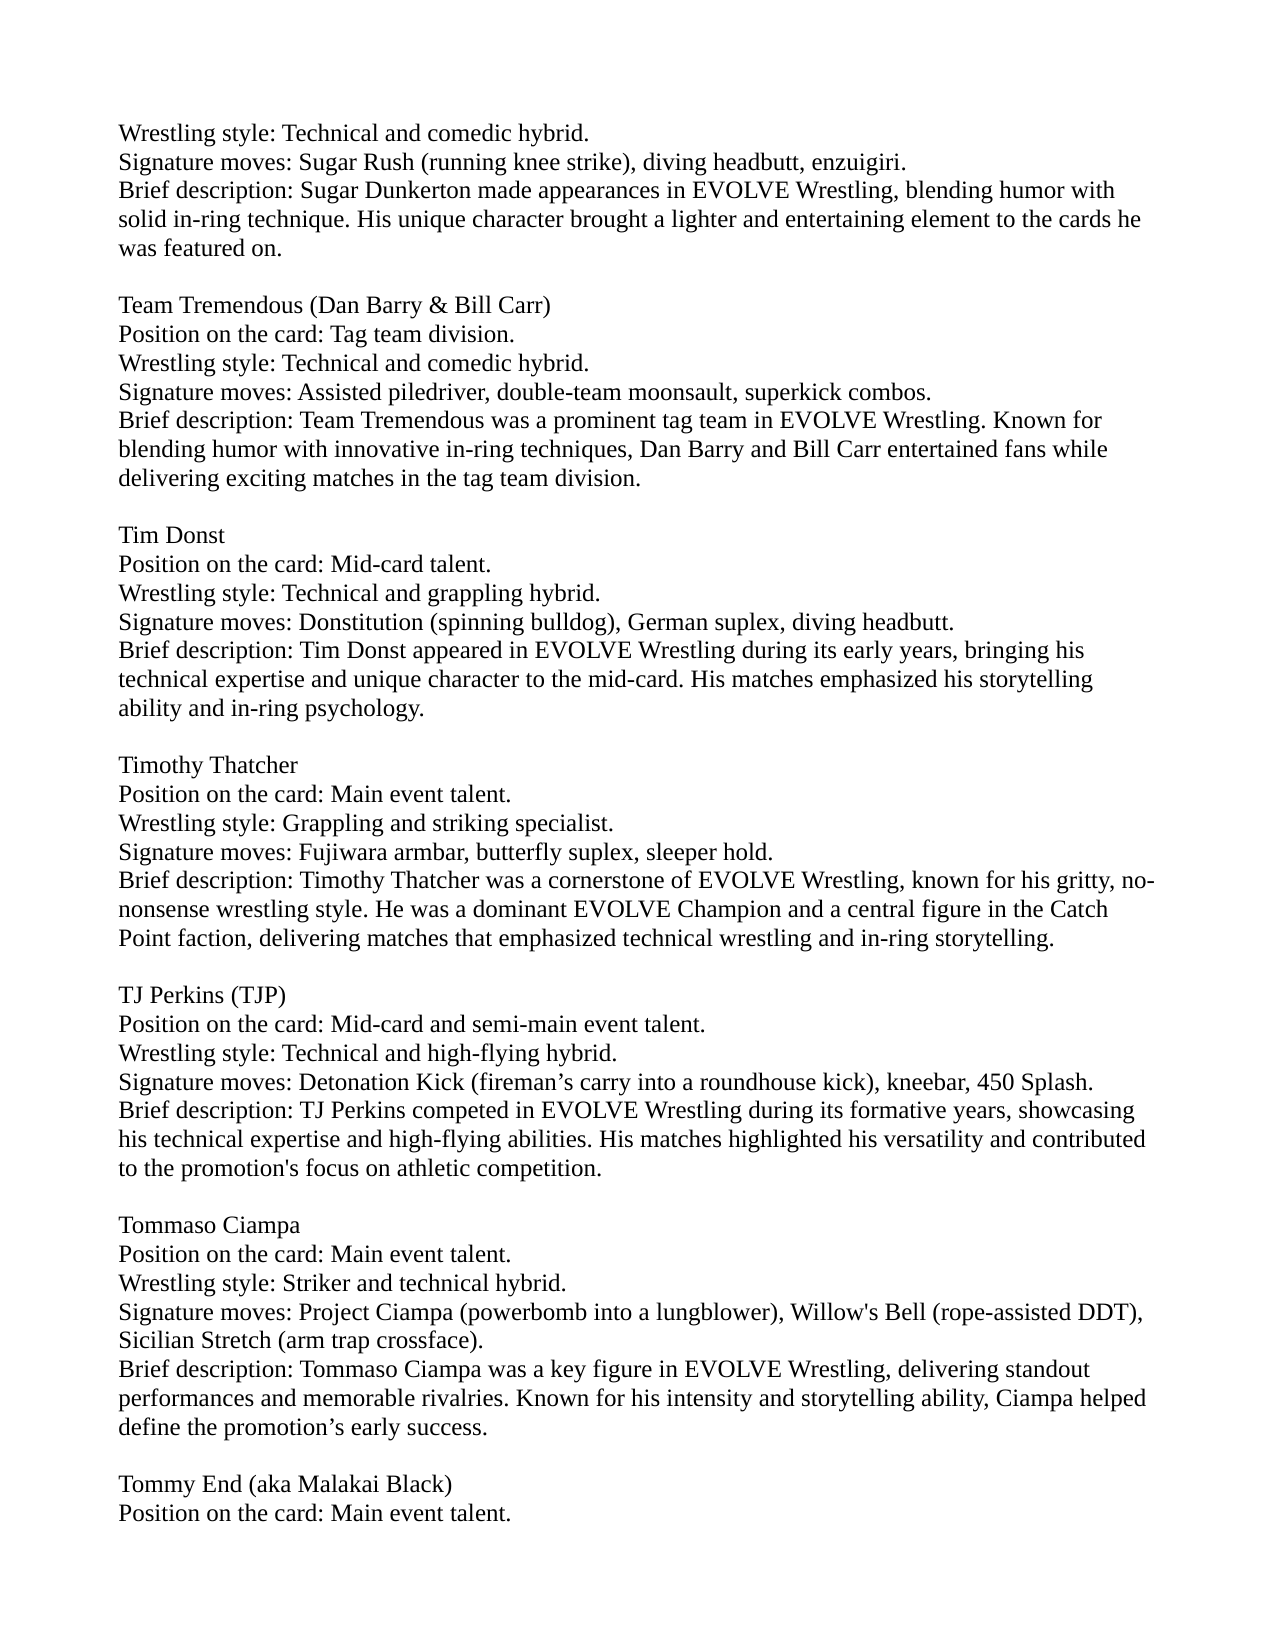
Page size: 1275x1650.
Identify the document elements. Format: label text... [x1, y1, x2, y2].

text Brief description: Timothy Thatcher was a cornerstone of EVOLVE Wrestling, known for his gritty, no-nonsense wrestling style. He was a dominant EVOLVE Champion and a central figure in the Catch Point faction, delivering matches that emphasized technical wrestling and in-ring storytelling. [118, 866, 1157, 952]
text Signature moves: Sugar Rush (running knee strike), diving headbutt, enzuigiri. [118, 147, 1157, 176]
text Wrestling style: Technical and high-flying hybrid. [118, 1038, 1157, 1067]
text Brief description: Team Tremendous was a prominent tag team in EVOLVE Wrestling. Known for blending humor with innovative in-ring techniques, Dan Barry and Bill Carr entertained fans while delivering exciting matches in the tag team division. [118, 406, 1157, 492]
text Tommaso Ciampa [118, 1211, 1157, 1239]
text Brief description: TJ Perkins competed in EVOLVE Wrestling during its formative years, showcasing his technical expertise and high-flying abilities. His matches highlighted his versatility and contributed to the promotion's focus on athletic competition. [118, 1096, 1157, 1182]
text Tommy End (aka Malakai Black) [118, 1469, 1157, 1498]
text Tim Donst [118, 521, 1157, 549]
text TJ Perkins (TJP) [118, 981, 1157, 1009]
text Signature moves: Assisted piledriver, double-team moonsault, superkick combos. [118, 377, 1157, 406]
text Brief description: Tim Donst appeared in EVOLVE Wrestling during its early years, bringing his technical expertise and unique character to the mid-card. His matches emphasized his storytelling ability and in-ring psychology. [118, 636, 1157, 722]
text Position on the card: Main event talent. [118, 1239, 1157, 1268]
text Wrestling style: Technical and comedic hybrid. [118, 348, 1157, 377]
text Wrestling style: Striker and technical hybrid. [118, 1268, 1157, 1297]
text Brief description: Sugar Dunkerton made appearances in EVOLVE Wrestling, blending humor with solid in-ring technique. His unique character brought a lighter and entertaining element to the cards he was featured on. [118, 176, 1157, 262]
text Position on the card: Main event talent. [118, 779, 1157, 808]
text Signature moves: Fujiwara armbar, butterfly suplex, sleeper hold. [118, 837, 1157, 866]
text Signature moves: Project Ciampa (powerbomb into a lungblower), Willow's Bell (rope-assisted DDT), Sicilian Stretch (arm trap crossface). [118, 1297, 1157, 1354]
text Position on the card: Tag team division. [118, 319, 1157, 348]
text Wrestling style: Grappling and striking specialist. [118, 808, 1157, 837]
text Brief description: Tommaso Ciampa was a key figure in EVOLVE Wrestling, delivering standout performances and memorable rivalries. Known for his intensity and storytelling ability, Ciampa helped define the promotion’s early success. [118, 1354, 1157, 1441]
text Signature moves: Detonation Kick (fireman’s carry into a roundhouse kick), kneebar, 450 Splash. [118, 1067, 1157, 1096]
text Timothy Thatcher [118, 751, 1157, 779]
text Wrestling style: Technical and grappling hybrid. [118, 578, 1157, 607]
text Position on the card: Mid-card talent. [118, 549, 1157, 578]
text Signature moves: Donstitution (spinning bulldog), German suplex, diving headbutt. [118, 607, 1157, 636]
text Wrestling style: Technical and comedic hybrid. [118, 118, 1157, 147]
text Team Tremendous (Dan Barry & Bill Carr) [118, 291, 1157, 319]
text Position on the card: Mid-card and semi-main event talent. [118, 1009, 1157, 1038]
text Position on the card: Main event talent. [118, 1498, 1157, 1527]
